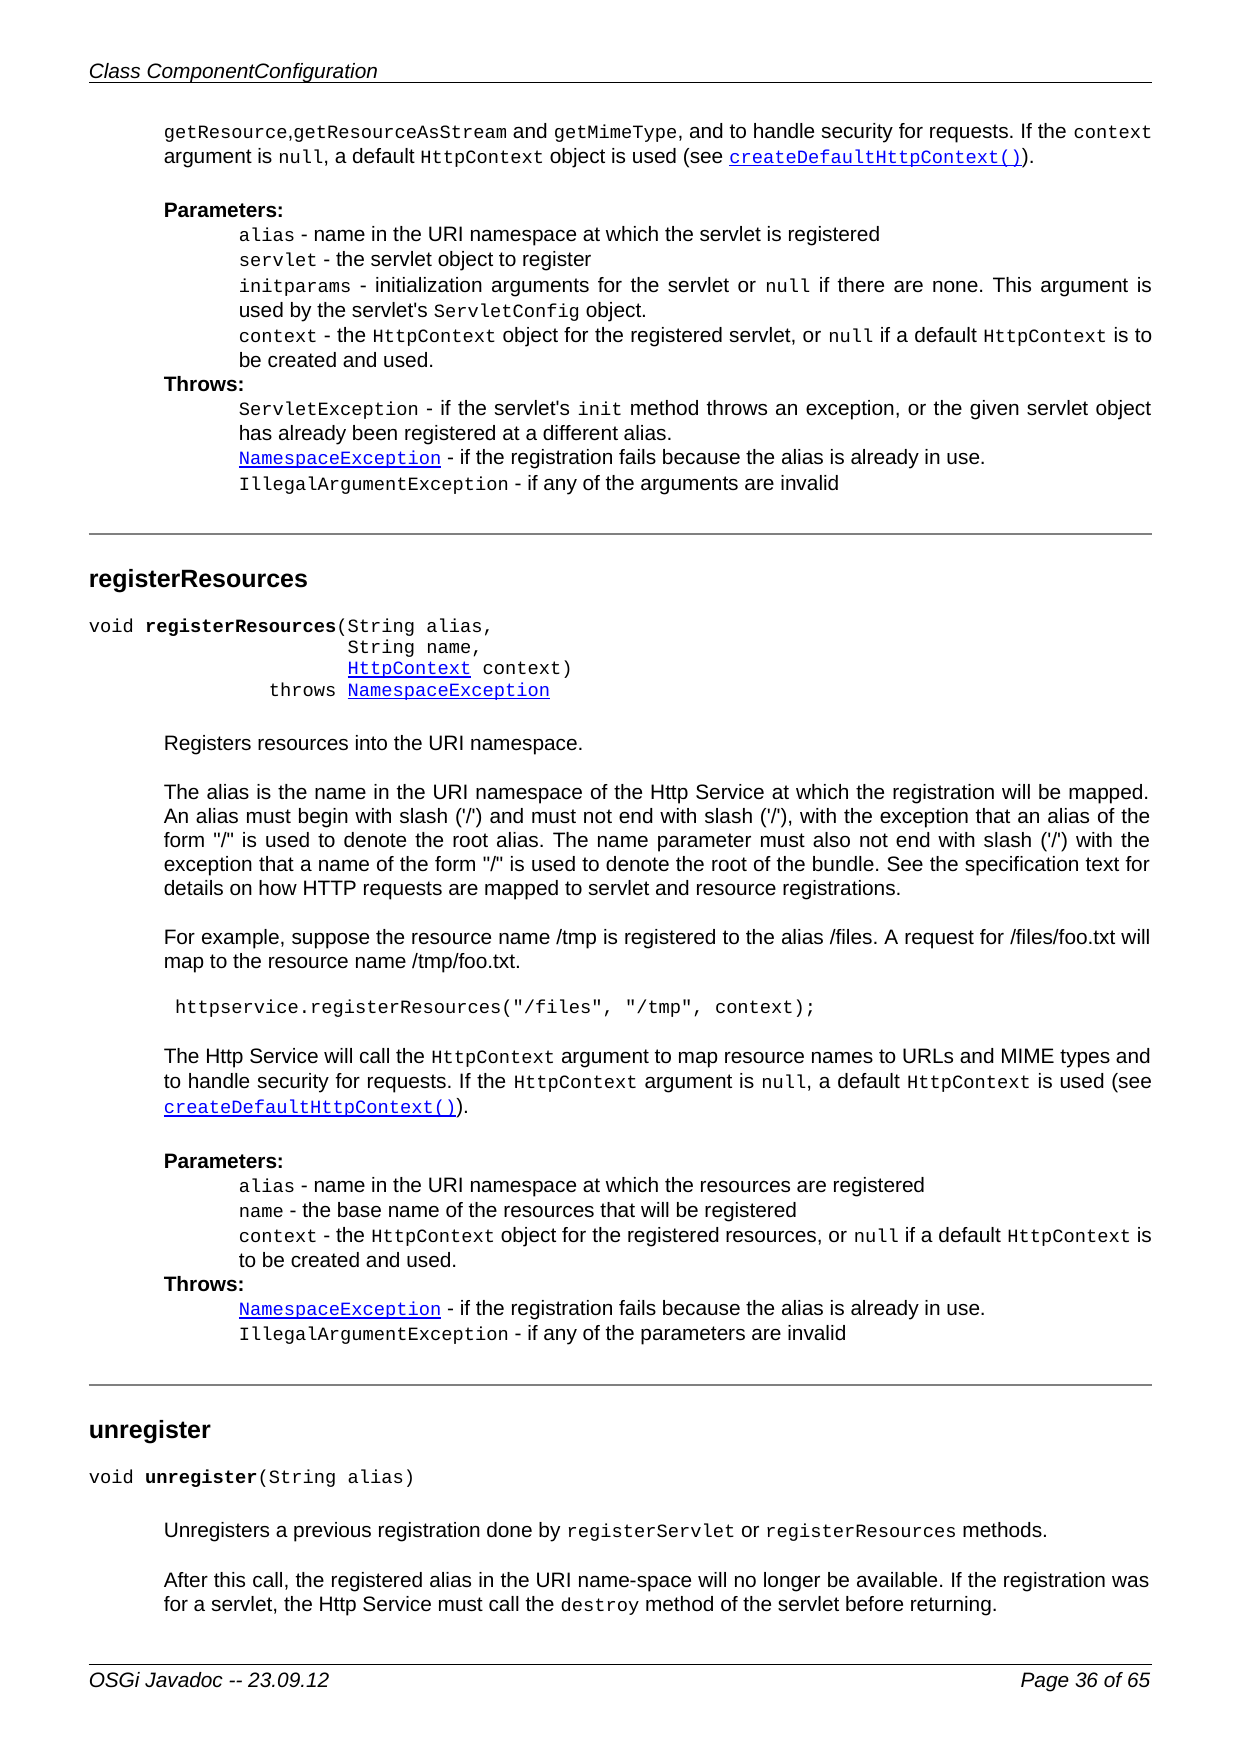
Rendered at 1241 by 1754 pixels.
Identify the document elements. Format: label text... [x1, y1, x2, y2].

text Unregisters a previous registration done by registerServlet or registerResources methods. [163, 1518, 1152, 1543]
text NamespaceException - if the registration fails because the alias is already in use. [238, 1296, 1152, 1321]
text void unregister(String alias) [88, 1468, 1152, 1489]
text ServletException - if the servlet's init method throws an exception, or the given servlet object has already been registered at a different alias. [238, 396, 1152, 445]
text Throws: [163, 1272, 1152, 1296]
text IllegalArgumentException - if any of the arguments are invalid [238, 470, 1152, 496]
text getResource,getResourceAsStream and getMimeType, and to handle security for requests. If the context argument is null, a default HttpContext object is used (see createDefaultHttpContext()). [163, 118, 1152, 169]
text context - the HttpContext object for the registered servlet, or null if a default HttpContext is to be created and used. [238, 323, 1152, 372]
text httpservice.registerResources("/files", "/tmp", context); [163, 997, 1152, 1019]
text For example, suppose the resource name /tmp is registered to the alias /files. A request for /files/foo.txt will map to the resource name /tmp/foo.txt. [163, 924, 1152, 972]
subtitle unregister [88, 1415, 1152, 1443]
text Parameters: [163, 198, 1152, 222]
text alias - name in the URI namespace at which the servlet is registered [238, 222, 1152, 247]
text context - the HttpContext object for the registered resources, or null if a default HttpContext is to be created and used. [238, 1223, 1152, 1272]
text initparams - initialization arguments for the servlet or null if there are none. This argument is used by the servlet's ServletConfig object. [238, 272, 1152, 323]
text The alias is the name in the URI namespace of the Http Service at which the registration will be mapped. An alias must begin with slash ('/') and must not end with slash ('/'), with the exception that an alias of the form "/" is used to denote the root alias. The name parameter must also not end with slash ('/') with the exception that a name of the form "/" is used to denote the root of the bundle. See the specification text for details on how HTTP requests are mapped to servlet and resource registrations. [163, 780, 1152, 899]
text servlet - the servlet object to register [238, 247, 1152, 272]
text The Http Service will call the HttpContext argument to map resource names to URLs and MIME types and to handle security for requests. If the HttpContext argument is null, a default HttpContext is used (see createDefaultHttpContext()). [163, 1044, 1152, 1119]
text Registers resources into the URI namespace. [163, 731, 1152, 755]
text NamespaceException - if the registration fails because the alias is already in use. [238, 445, 1152, 470]
text IllegalArgumentException - if any of the parameters are invalid [238, 1321, 1152, 1346]
text alias - name in the URI namespace at which the resources are registered [238, 1172, 1152, 1198]
subtitle registerResources [88, 564, 1152, 592]
text After this call, the registered alias in the URI name-space will no longer be available. If the registration was for a servlet, the Http Service must call the destroy method of the servlet before returning. [163, 1568, 1152, 1617]
text void registerResources(String alias, String name, HttpContext context) throws NamespaceException [88, 617, 1152, 702]
text Parameters: [163, 1148, 1152, 1172]
text name - the base name of the resources that will be registered [238, 1198, 1152, 1223]
text Throws: [163, 372, 1152, 396]
